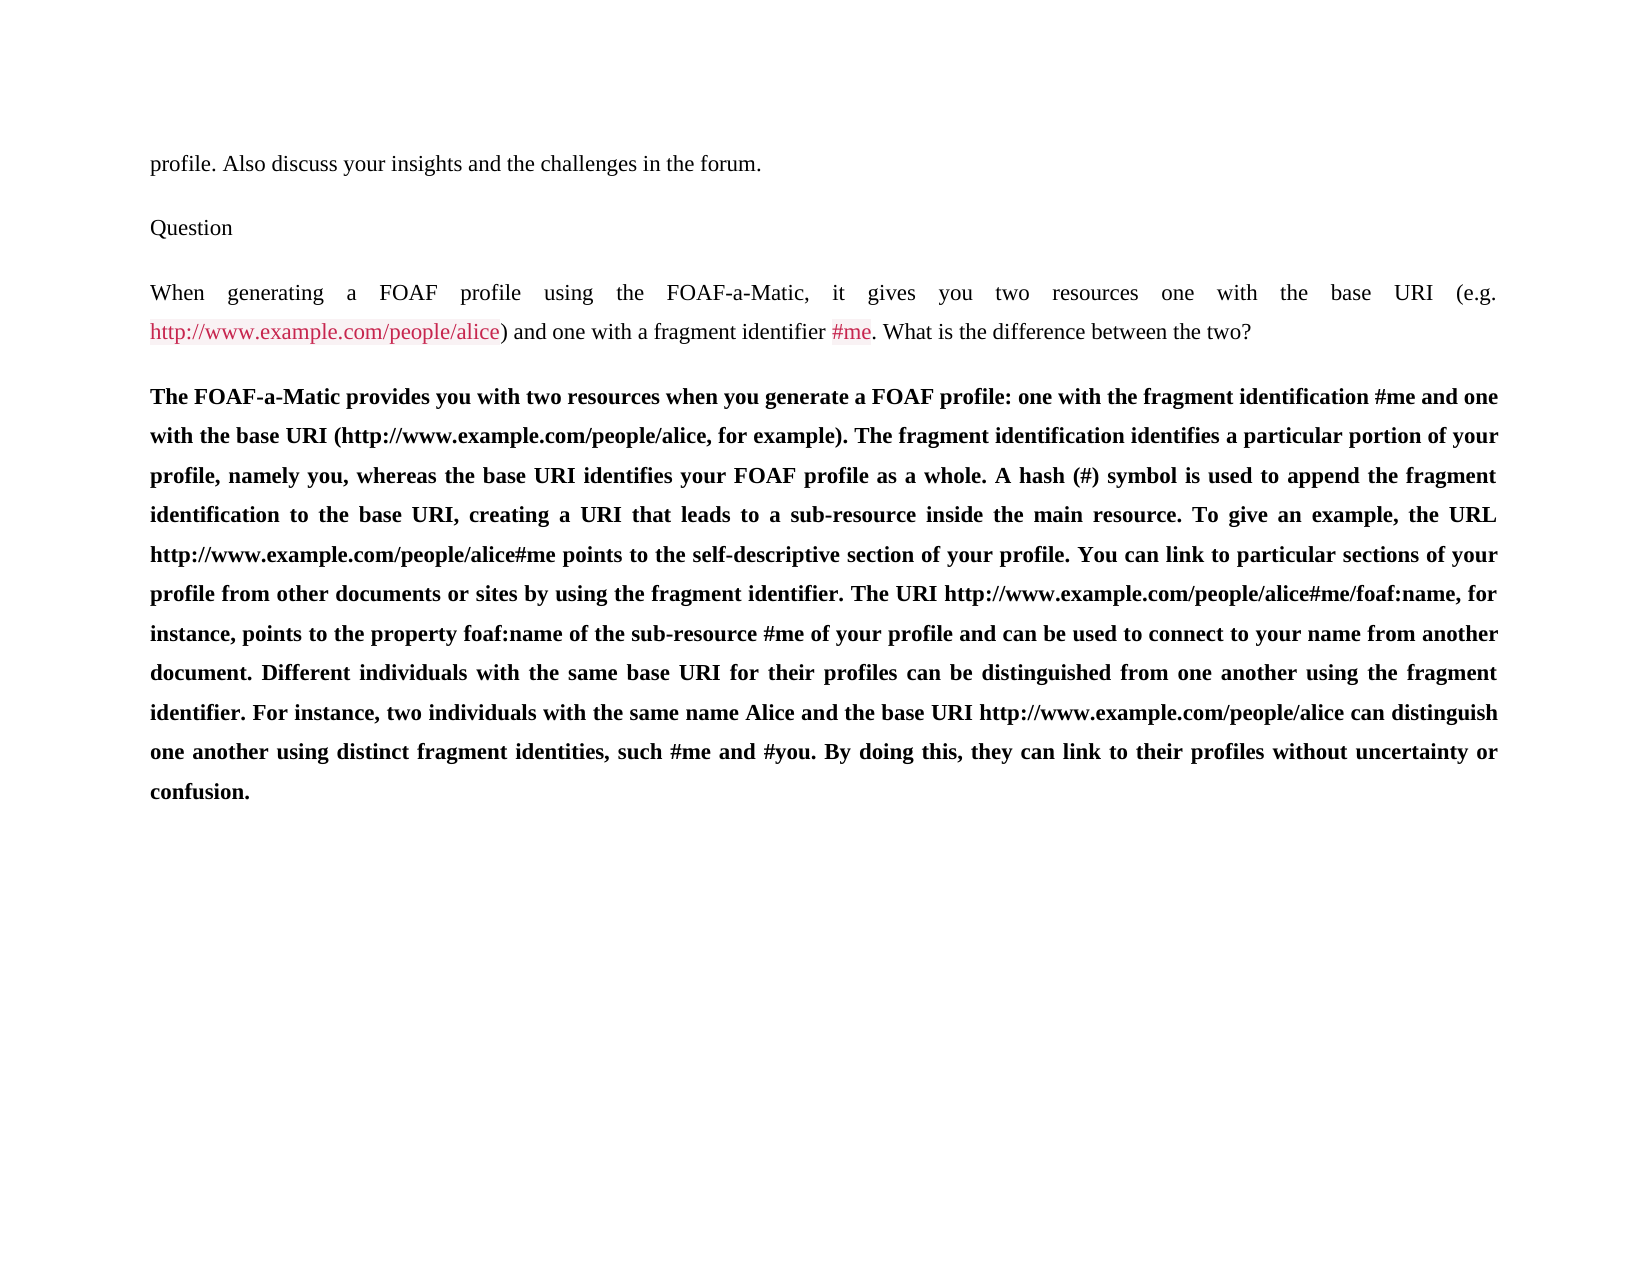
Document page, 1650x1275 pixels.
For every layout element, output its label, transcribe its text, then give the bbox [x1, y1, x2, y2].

text profile. Also discuss your insights and the challenges in the forum. [150, 150, 1500, 176]
text The FOAF-a-Matic provides you with two resources when you generate a FOAF profile: one with the fragment identification #me and one with the base URI (http://www.example.com/people/alice, for example). The fragment identification identifies a particular portion of your profile, namely you, whereas the base URI identifies your FOAF profile as a whole. A hash (#) symbol is used to append the fragment identification to the base URI, creating a URI that leads to a sub-resource inside the main resource. To give an example, the URL http://www.example.com/people/alice#me points to the self-descriptive section of your profile. You can link to particular sections of your profile from other documents or sites by using the fragment identifier. The URI http://www.example.com/people/alice#me/foaf:name, for instance, points to the property foaf:name of the sub-resource #me of your profile and can be used to connect to your name from another document. Different individuals with the same base URI for their profiles can be distinguished from one another using the fragment identifier. For instance, two individuals with the same name Alice and the base URI http://www.example.com/people/alice can distinguish one another using distinct fragment identities, such #me and #you. By doing this, they can link to their profiles without uncertainty or confusion. [150, 383, 1500, 804]
text Question [150, 214, 1500, 241]
text When generating a FOAF profile using the FOAF-a-Matic, it gives you two resources one with the base URI (e.g. http://www.example.com/people/alice) and one with a fragment identifier #me. What is the difference between the two? [150, 279, 1500, 345]
